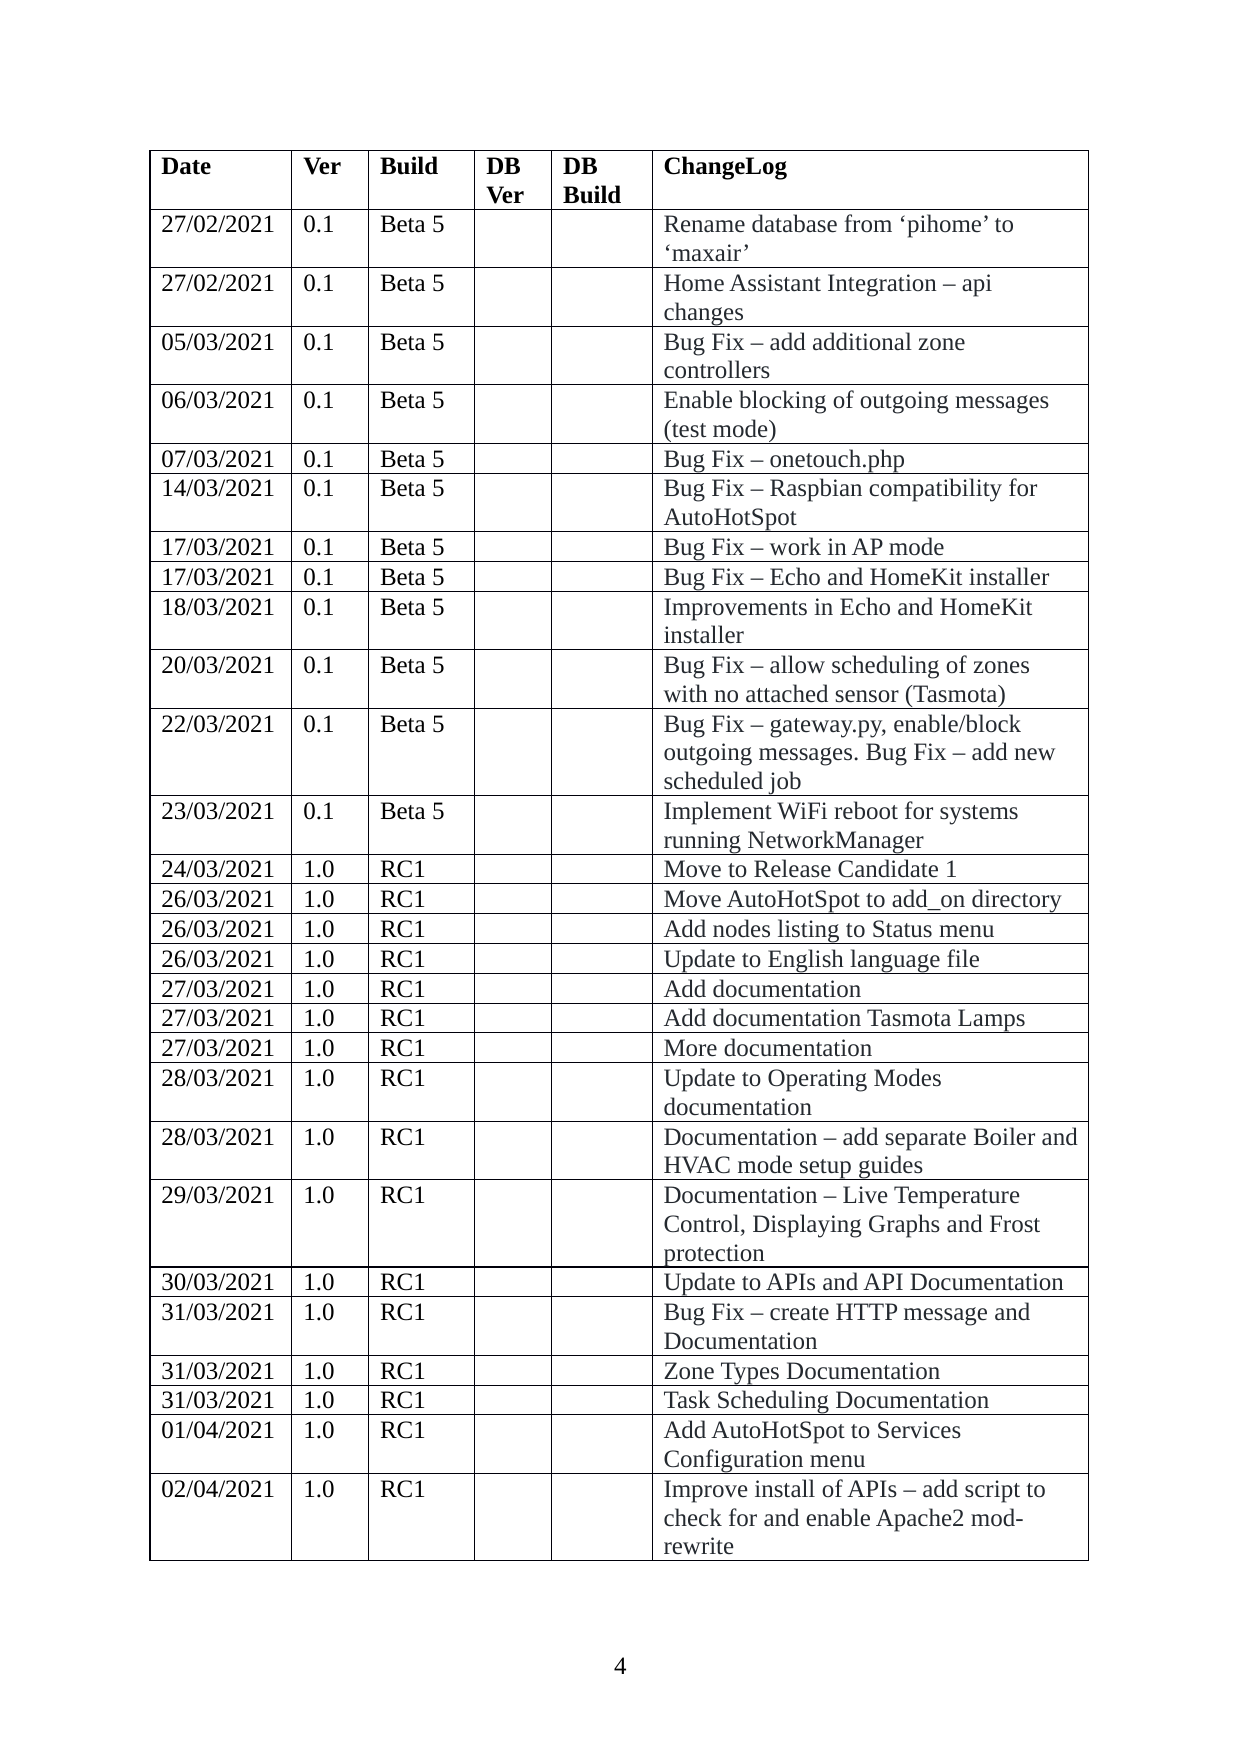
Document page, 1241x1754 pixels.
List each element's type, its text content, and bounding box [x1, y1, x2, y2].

table_cell 1.0 [292, 884, 368, 913]
table_cell 0.1 [292, 562, 368, 591]
table_cell RC1 [369, 1356, 474, 1384]
table_cell 1.0 [292, 1063, 368, 1121]
table_cell Add documentation Tasmota Lamps [653, 1004, 1088, 1032]
table_cell [475, 385, 551, 443]
table_cell Task Scheduling Documentation [653, 1386, 1088, 1414]
table_cell [552, 592, 652, 649]
table_cell [475, 562, 551, 591]
table_cell [475, 1297, 551, 1355]
table_cell Move AutoHotSpot to add_on directory [653, 884, 1088, 913]
table_cell [475, 268, 551, 326]
table_cell 31/03/2021 [151, 1356, 291, 1384]
table_cell 1.0 [292, 1180, 368, 1266]
table_cell [475, 914, 551, 943]
table_cell [475, 1386, 551, 1414]
table_cell Improve install of APIs – add script to check for and enable Apache2 mod-rewrite [653, 1474, 1088, 1560]
table_cell 0.1 [292, 210, 368, 267]
table_cell Bug Fix – create HTTP message and Documentation [653, 1297, 1088, 1355]
table_cell 1.0 [292, 1386, 368, 1414]
table_cell 1.0 [292, 944, 368, 973]
table_cell RC1 [369, 1180, 474, 1266]
table_cell [552, 1386, 652, 1414]
table_cell Update to APIs and API Documentation [653, 1268, 1088, 1296]
table_cell [552, 1415, 652, 1473]
table_cell 0.1 [292, 385, 368, 443]
table_cell 18/03/2021 [151, 592, 291, 649]
table_cell Add AutoHotSpot to Services Configuration menu [653, 1415, 1088, 1473]
table_cell Bug Fix – Echo and HomeKit installer [653, 562, 1088, 591]
table_cell RC1 [369, 1297, 474, 1355]
table_header Date [151, 151, 291, 208]
table_cell [475, 974, 551, 1002]
table_cell [475, 1415, 551, 1473]
table_cell 26/03/2021 [151, 884, 291, 913]
table_cell RC1 [369, 1474, 474, 1560]
table_cell [552, 974, 652, 1002]
table_cell 27/02/2021 [151, 210, 291, 267]
table_cell 28/03/2021 [151, 1122, 291, 1179]
table_cell 26/03/2021 [151, 944, 291, 973]
table_cell 07/03/2021 [151, 444, 291, 472]
table_cell 26/03/2021 [151, 914, 291, 943]
table_cell 28/03/2021 [151, 1063, 291, 1121]
table_cell [475, 327, 551, 384]
table_cell [552, 796, 652, 853]
table_cell Beta 5 [369, 562, 474, 591]
table_cell Beta 5 [369, 532, 474, 561]
table_cell 1.0 [292, 1474, 368, 1560]
table_cell 0.1 [292, 709, 368, 795]
table_cell [475, 1122, 551, 1179]
table_cell Bug Fix – Raspbian compatibility for AutoHotSpot [653, 474, 1088, 531]
table_cell RC1 [369, 944, 474, 973]
table_cell 31/03/2021 [151, 1297, 291, 1355]
table_cell [552, 1180, 652, 1266]
table_cell Documentation – add separate Boiler and HVAC mode setup guides [653, 1122, 1088, 1179]
table_cell Beta 5 [369, 210, 474, 267]
table_cell Move to Release Candidate 1 [653, 855, 1088, 883]
table_cell [475, 1033, 551, 1062]
table_cell [552, 474, 652, 531]
table_cell 24/03/2021 [151, 855, 291, 883]
table_cell Beta 5 [369, 444, 474, 472]
table_cell Update to Operating Modes documentation [653, 1063, 1088, 1121]
table_cell Enable blocking of outgoing messages (test mode) [653, 385, 1088, 443]
table_cell [552, 914, 652, 943]
table_cell 1.0 [292, 974, 368, 1002]
table_cell Bug Fix – add additional zone controllers [653, 327, 1088, 384]
table_cell [552, 1033, 652, 1062]
table_cell 0.1 [292, 327, 368, 384]
table_cell 1.0 [292, 1033, 368, 1062]
table_cell 31/03/2021 [151, 1386, 291, 1414]
table_cell [552, 562, 652, 591]
table_header Build [369, 151, 474, 208]
table_cell [475, 884, 551, 913]
table_cell 0.1 [292, 444, 368, 472]
table_cell 0.1 [292, 650, 368, 708]
table_cell [552, 709, 652, 795]
table_cell [552, 1356, 652, 1384]
table_cell [552, 884, 652, 913]
table_cell 27/03/2021 [151, 1033, 291, 1062]
table_cell 20/03/2021 [151, 650, 291, 708]
table_cell 1.0 [292, 1297, 368, 1355]
table_cell RC1 [369, 1033, 474, 1062]
table_cell RC1 [369, 1415, 474, 1473]
table_cell [552, 1063, 652, 1121]
table_cell 0.1 [292, 268, 368, 326]
table_cell 02/04/2021 [151, 1474, 291, 1560]
table_cell [552, 385, 652, 443]
table_cell RC1 [369, 1063, 474, 1121]
table_cell [475, 474, 551, 531]
table_cell [475, 444, 551, 472]
table_cell RC1 [369, 884, 474, 913]
table_cell 1.0 [292, 1415, 368, 1473]
table_cell [552, 1122, 652, 1179]
table_cell 22/03/2021 [151, 709, 291, 795]
table_cell [552, 444, 652, 472]
table_cell Rename database from ‘pihome’ to ‘maxair’ [653, 210, 1088, 267]
table_cell Beta 5 [369, 709, 474, 795]
table_cell [475, 796, 551, 853]
table_cell [475, 855, 551, 883]
table_cell [552, 1474, 652, 1560]
table_cell 30/03/2021 [151, 1268, 291, 1296]
table_cell 1.0 [292, 914, 368, 943]
table_cell 27/03/2021 [151, 1004, 291, 1032]
table_cell Beta 5 [369, 474, 474, 531]
table_header DB Ver [475, 151, 551, 208]
table_cell 1.0 [292, 855, 368, 883]
table_cell Add documentation [653, 974, 1088, 1002]
table_cell [475, 1004, 551, 1032]
table_header Ver [292, 151, 368, 208]
table_cell [475, 944, 551, 973]
table_cell [552, 268, 652, 326]
table_cell 17/03/2021 [151, 562, 291, 591]
table_cell Bug Fix – onetouch.php [653, 444, 1088, 472]
table_cell RC1 [369, 974, 474, 1002]
table_cell 29/03/2021 [151, 1180, 291, 1266]
table_cell Zone Types Documentation [653, 1356, 1088, 1384]
table_cell [475, 1063, 551, 1121]
table_cell Documentation – Live Temperature Control, Displaying Graphs and Frost protection [653, 1180, 1088, 1266]
table_cell [552, 855, 652, 883]
table_cell Beta 5 [369, 650, 474, 708]
table_cell [552, 532, 652, 561]
table_cell [552, 327, 652, 384]
table_cell Home Assistant Integration – api changes [653, 268, 1088, 326]
table_cell RC1 [369, 1268, 474, 1296]
table_cell 01/04/2021 [151, 1415, 291, 1473]
table_cell 14/03/2021 [151, 474, 291, 531]
table_cell RC1 [369, 855, 474, 883]
table_cell 0.1 [292, 532, 368, 561]
table_cell [552, 1004, 652, 1032]
table_cell 05/03/2021 [151, 327, 291, 384]
table_header ChangeLog [653, 151, 1088, 208]
table_cell RC1 [369, 1122, 474, 1179]
table_cell RC1 [369, 914, 474, 943]
table_cell [475, 709, 551, 795]
table_cell Update to English language file [653, 944, 1088, 973]
table_cell 1.0 [292, 1004, 368, 1032]
table_cell Beta 5 [369, 796, 474, 853]
table_cell [475, 592, 551, 649]
table_cell Add nodes listing to Status menu [653, 914, 1088, 943]
table_cell [552, 944, 652, 973]
table_cell 23/03/2021 [151, 796, 291, 853]
table_cell [552, 650, 652, 708]
table_cell [552, 1297, 652, 1355]
table_cell [552, 210, 652, 267]
table_cell Bug Fix – allow scheduling of zones with no attached sensor (Tasmota) [653, 650, 1088, 708]
table_cell 06/03/2021 [151, 385, 291, 443]
table_cell 0.1 [292, 796, 368, 853]
table_cell [475, 1180, 551, 1266]
table_header DB Build [552, 151, 652, 208]
table_cell Bug Fix – work in AP mode [653, 532, 1088, 561]
table_cell [475, 532, 551, 561]
table_cell 0.1 [292, 592, 368, 649]
table_cell RC1 [369, 1004, 474, 1032]
table_cell 1.0 [292, 1268, 368, 1296]
table_cell Beta 5 [369, 592, 474, 649]
table_cell 1.0 [292, 1122, 368, 1179]
table_cell 0.1 [292, 474, 368, 531]
table_cell Beta 5 [369, 385, 474, 443]
table_cell [475, 650, 551, 708]
table_cell 17/03/2021 [151, 532, 291, 561]
table_cell [475, 1268, 551, 1296]
table_cell [475, 1356, 551, 1384]
table_cell 1.0 [292, 1356, 368, 1384]
table_cell Implement WiFi reboot for systems running NetworkManager [653, 796, 1088, 853]
table_cell [475, 1474, 551, 1560]
table_cell [552, 1268, 652, 1296]
table_cell RC1 [369, 1386, 474, 1414]
table_cell 27/03/2021 [151, 974, 291, 1002]
table_cell Beta 5 [369, 268, 474, 326]
table_cell Improvements in Echo and HomeKit installer [653, 592, 1088, 649]
table_cell Bug Fix – gateway.py, enable/block outgoing messages. Bug Fix – add new scheduled job [653, 709, 1088, 795]
table_cell Beta 5 [369, 327, 474, 384]
table_cell More documentation [653, 1033, 1088, 1062]
table_cell [475, 210, 551, 267]
table_cell 27/02/2021 [151, 268, 291, 326]
